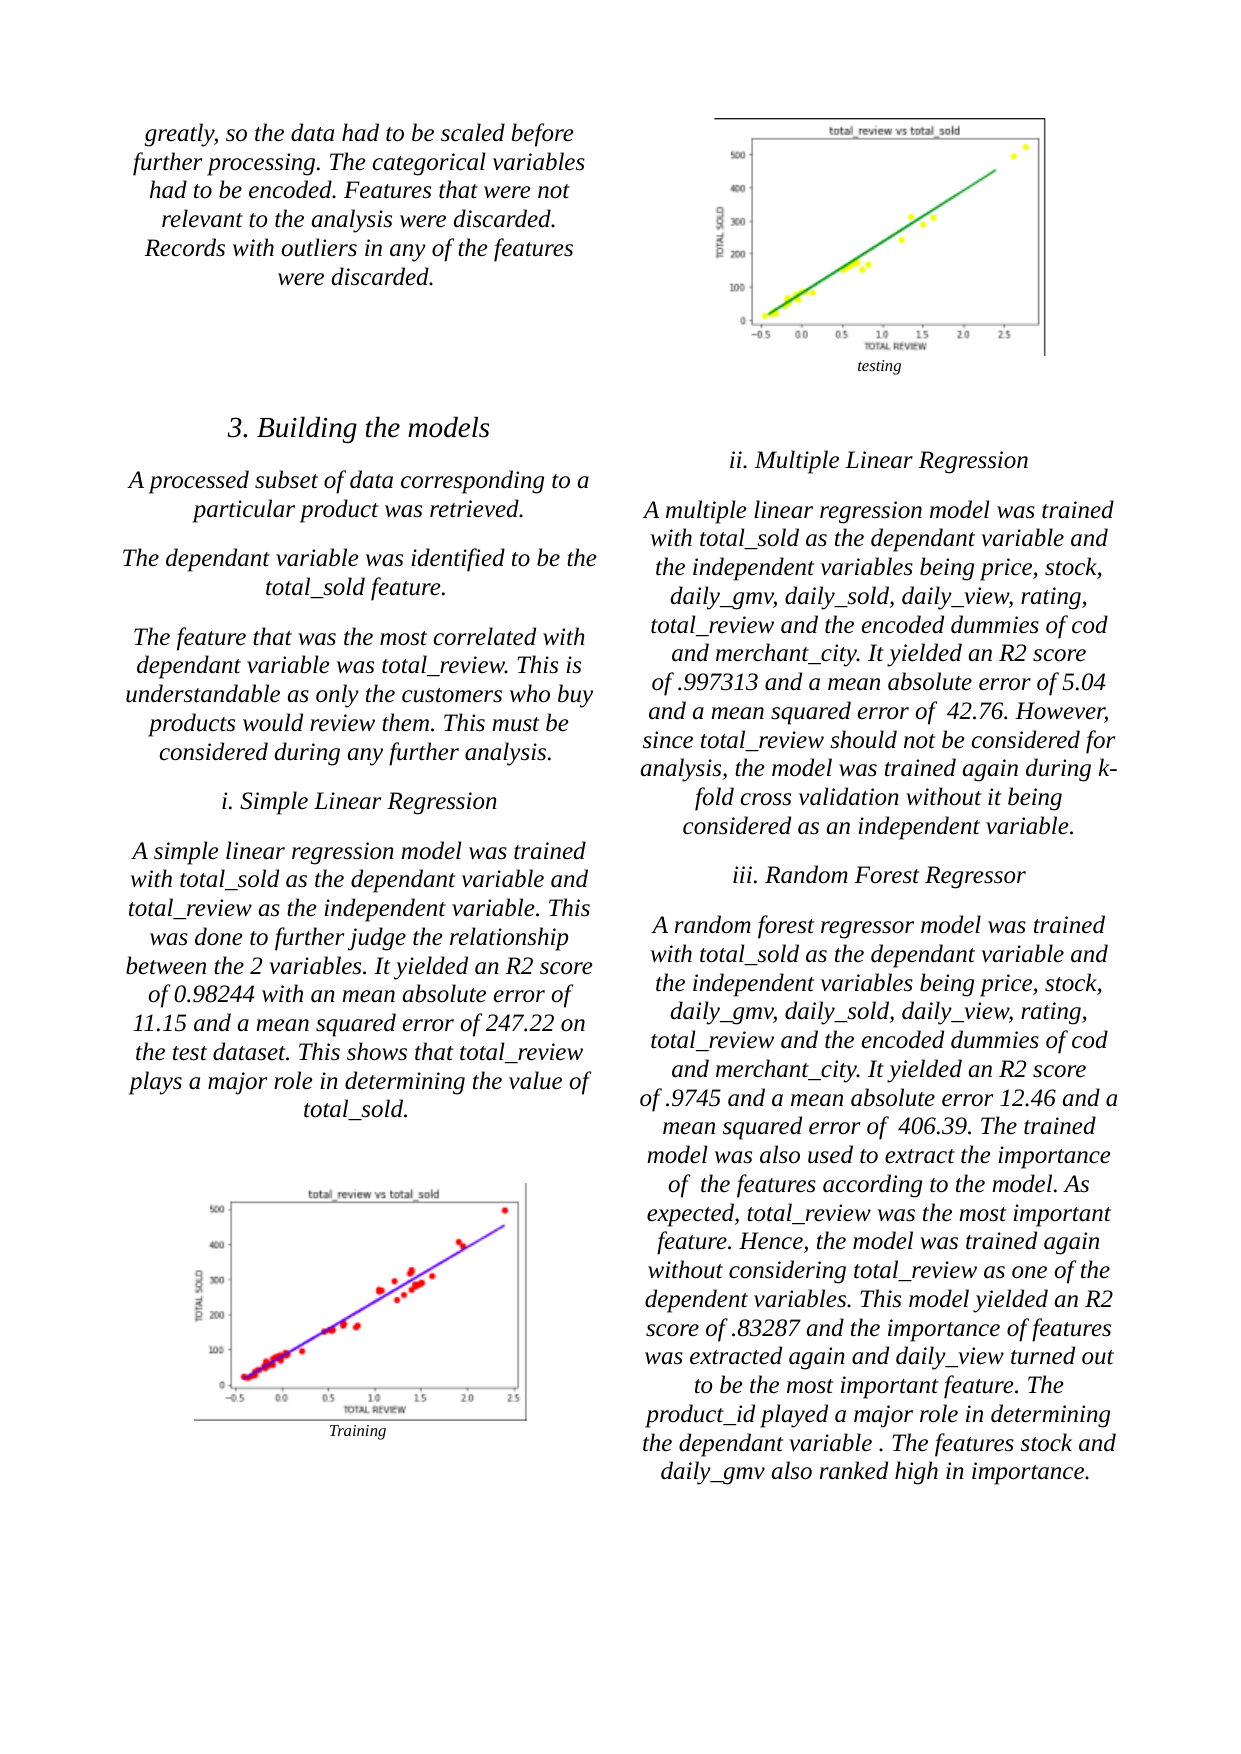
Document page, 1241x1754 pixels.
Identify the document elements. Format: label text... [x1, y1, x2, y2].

text The dependant variable was identified to be the total_sold feature. [118, 543, 602, 601]
text testing [638, 118, 1122, 375]
text i. Simple Linear Regression [118, 786, 602, 815]
text A random forest regressor model was trained with total_sold as the dependant variable and the independent variables being price, stock, daily_gmv, daily_sold, daily_view, rating, total_review and the encoded dummies of cod and merchant_city. It yielded an R2 score of .9745 and a mean absolute error 12.46 and a mean squared error of 406.39. The trained model was also used to extract the importance of the features according to the model. As expected, total_review was the most important feature. Hence, the model was trained again without considering total_review as one of the dependent variables. This model yielded an R2 score of .83287 and the importance of features was extracted again and daily_view turned out to be the most important feature. The product_id played a major role in determining the dependant variable . The features stock and daily_gmv also ranked high in importance. [638, 910, 1122, 1485]
text ii. Multiple Linear Regression [638, 445, 1122, 474]
picture [714, 118, 1046, 356]
text Training [118, 1194, 602, 1440]
text A processed subset of data corresponding to a particular product was retrieved. [118, 465, 602, 522]
text iii. Random Forest Regressor [638, 861, 1122, 889]
text The feature that was the most correlated with dependant variable was total_review. This is understandable as only the customers who buy products would review them. This must be considered during any further analysis. [118, 622, 602, 765]
text 3. Building the models [118, 411, 602, 444]
text A multiple linear regression model was trained with total_sold as the dependant variable and the independent variables being price, stock, daily_gmv, daily_sold, daily_view, rating, total_review and the encoded dummies of cod and merchant_city. It yielded an R2 score of .997313 and a mean absolute error of 5.04 and a mean squared error of 42.76. However, since total_review should not be considered for analysis, the model was trained again during k-fold cross validation without it being considered as an independent variable. [638, 495, 1122, 840]
picture [193, 1183, 527, 1421]
text greatly, so the data had to be scaled before further processing. The categorical variables had to be encoded. Features that were not relevant to the analysis were discarded. Records with outliers in any of the features were discarded. [118, 118, 602, 291]
text A simple linear regression model was trained with total_sold as the dependant variable and total_review as the independent variable. This was done to further judge the relationship between the 2 variables. It yielded an R2 score of 0.98244 with an mean absolute error of 11.15 and a mean squared error of 247.22 on the test dataset. This shows that total_review plays a major role in determining the value of total_sold. [118, 836, 602, 1123]
